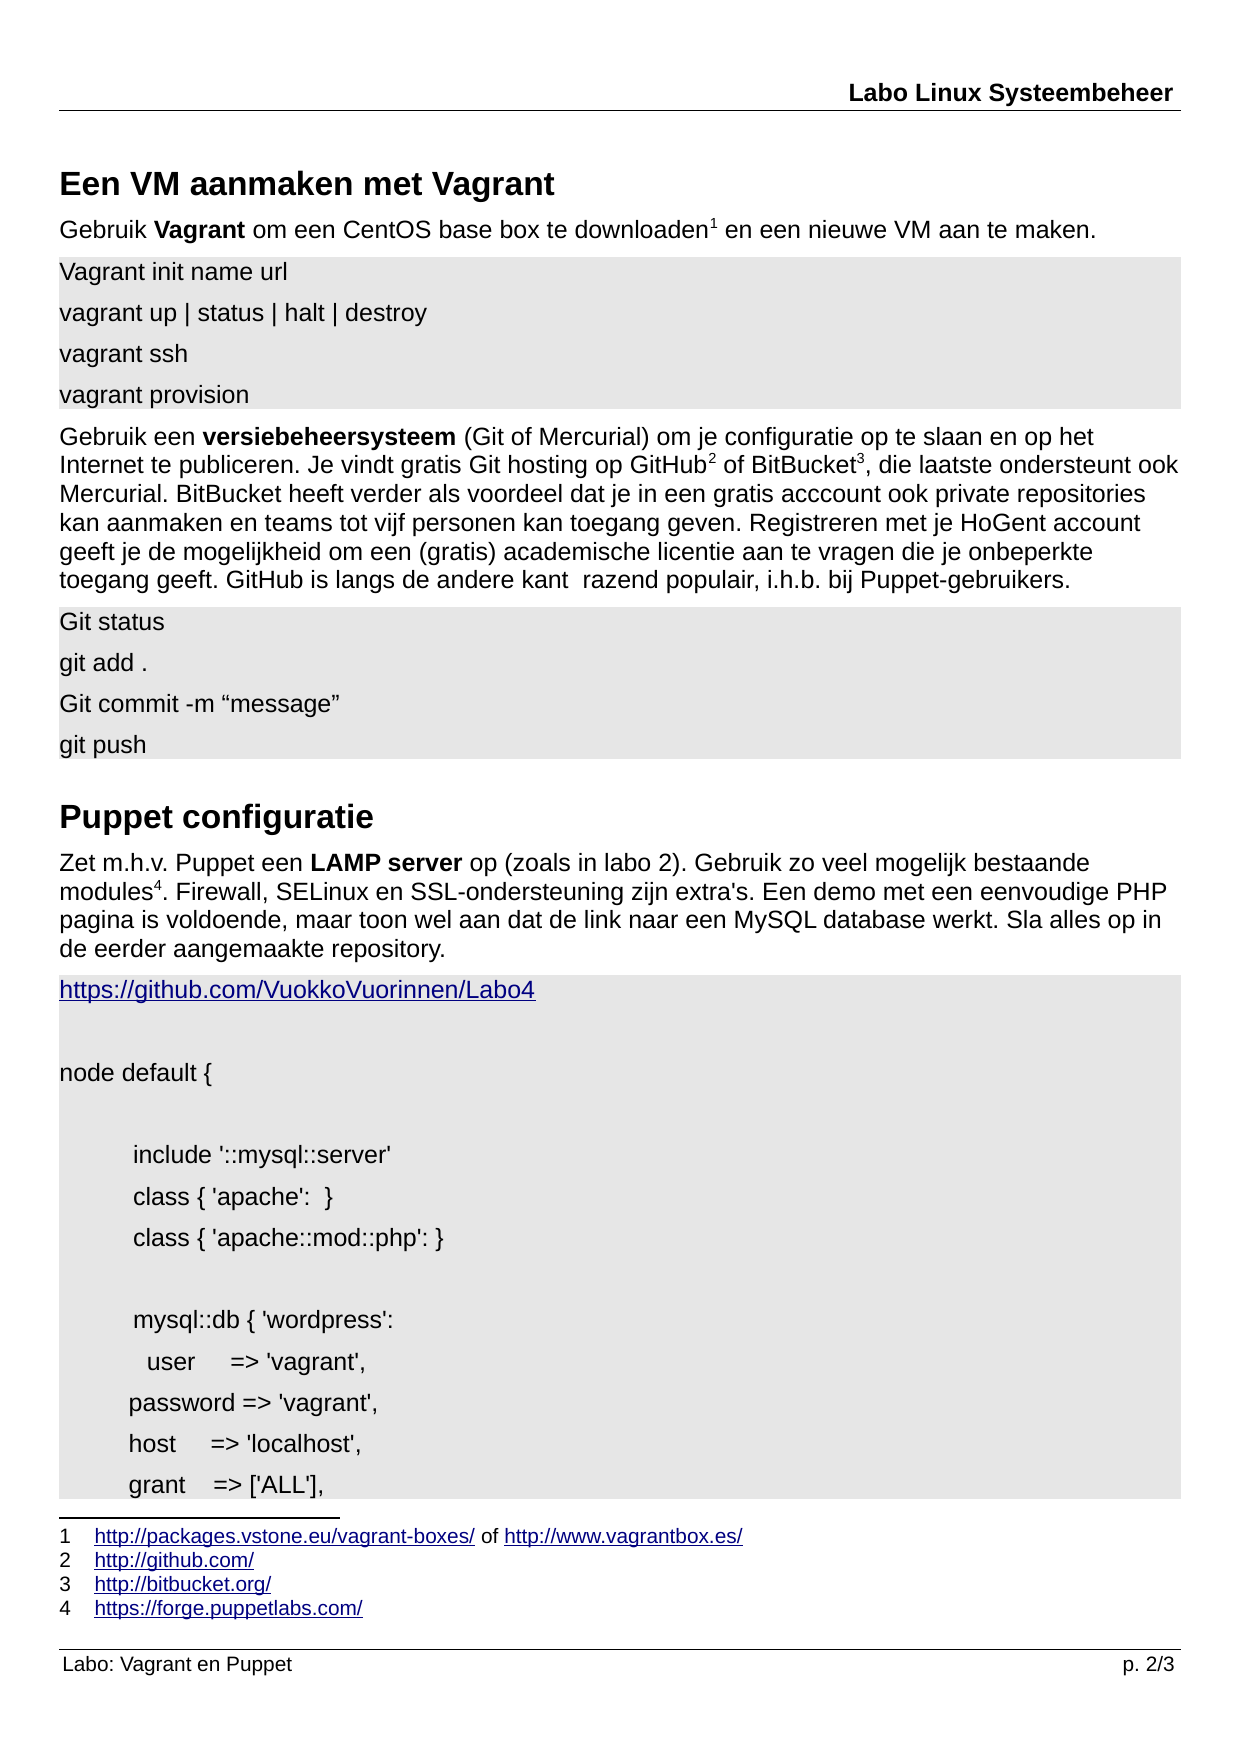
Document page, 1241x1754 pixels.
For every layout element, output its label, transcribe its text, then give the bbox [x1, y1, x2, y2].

subtitle Een VM aanmaken met Vagrant [59, 164, 1181, 203]
text vagrant provision [59, 380, 1181, 409]
text class { 'apache::mod::php': } [59, 1223, 1181, 1251]
text Git status [59, 607, 1181, 635]
text grant => ['ALL'], [59, 1470, 1181, 1499]
text https://github.com/VuokkoVuorinnen/Labo4 [59, 975, 1181, 1004]
text https://forge.puppetlabs.com/ [59, 1596, 1181, 1619]
text vagrant up | status | halt | destroy [59, 298, 1181, 327]
text user => 'vagrant', [59, 1346, 1181, 1375]
text include '::mysql::server' [59, 1140, 1181, 1169]
text git add . [59, 648, 1181, 677]
subtitle Puppet configuratie [59, 797, 1181, 835]
text host => 'localhost', [59, 1429, 1181, 1458]
text git push [59, 730, 1181, 759]
text http://github.com/ [59, 1548, 1181, 1572]
text Gebruik Vagrant om een CentOS base box te downloaden en een nieuwe VM aan te maken. [59, 215, 1181, 244]
text http://bitbucket.org/ [59, 1572, 1181, 1596]
text Vagrant init name url [59, 257, 1181, 285]
text mysql::db { 'wordpress': [59, 1305, 1181, 1334]
text class { 'apache': } [59, 1181, 1181, 1210]
text Git commit -m “message” [59, 689, 1181, 718]
text password => 'vagrant', [59, 1388, 1181, 1416]
text Zet m.h.v. Puppet een LAMP server op (zoals in labo 2). Gebruik zo veel mogelijk bestaande modules. Firewall, SELinux en SSL-ondersteuning zijn extra's. Een demo met een eenvoudige PHP pagina is voldoende, maar toon wel aan dat de link naar een MySQL database werkt. Sla alles op in de eerder aangemaakte repository. [59, 848, 1181, 963]
text node default { [59, 1058, 1181, 1086]
text vagrant ssh [59, 339, 1181, 368]
text http://packages.vstone.eu/vagrant-boxes/ of http://www.vagrantbox.es/ [59, 1524, 1181, 1548]
text Gebruik een versiebeheersysteem (Git of Mercurial) om je configuratie op te slaan en op het Internet te publiceren. Je vindt gratis Git hosting op GitHub of BitBucket, die laatste ondersteunt ook Mercurial. BitBucket heeft verder als voordeel dat je in een gratis acccount ook private repositories kan aanmaken en teams tot vijf personen kan toegang geven. Registreren met je HoGent account geeft je de mogelijkheid om een (gratis) academische licentie aan te vragen die je onbeperkte toegang geeft. GitHub is langs de andere kant razend populair, i.h.b. bij Puppet-gebruikers. [59, 422, 1181, 594]
